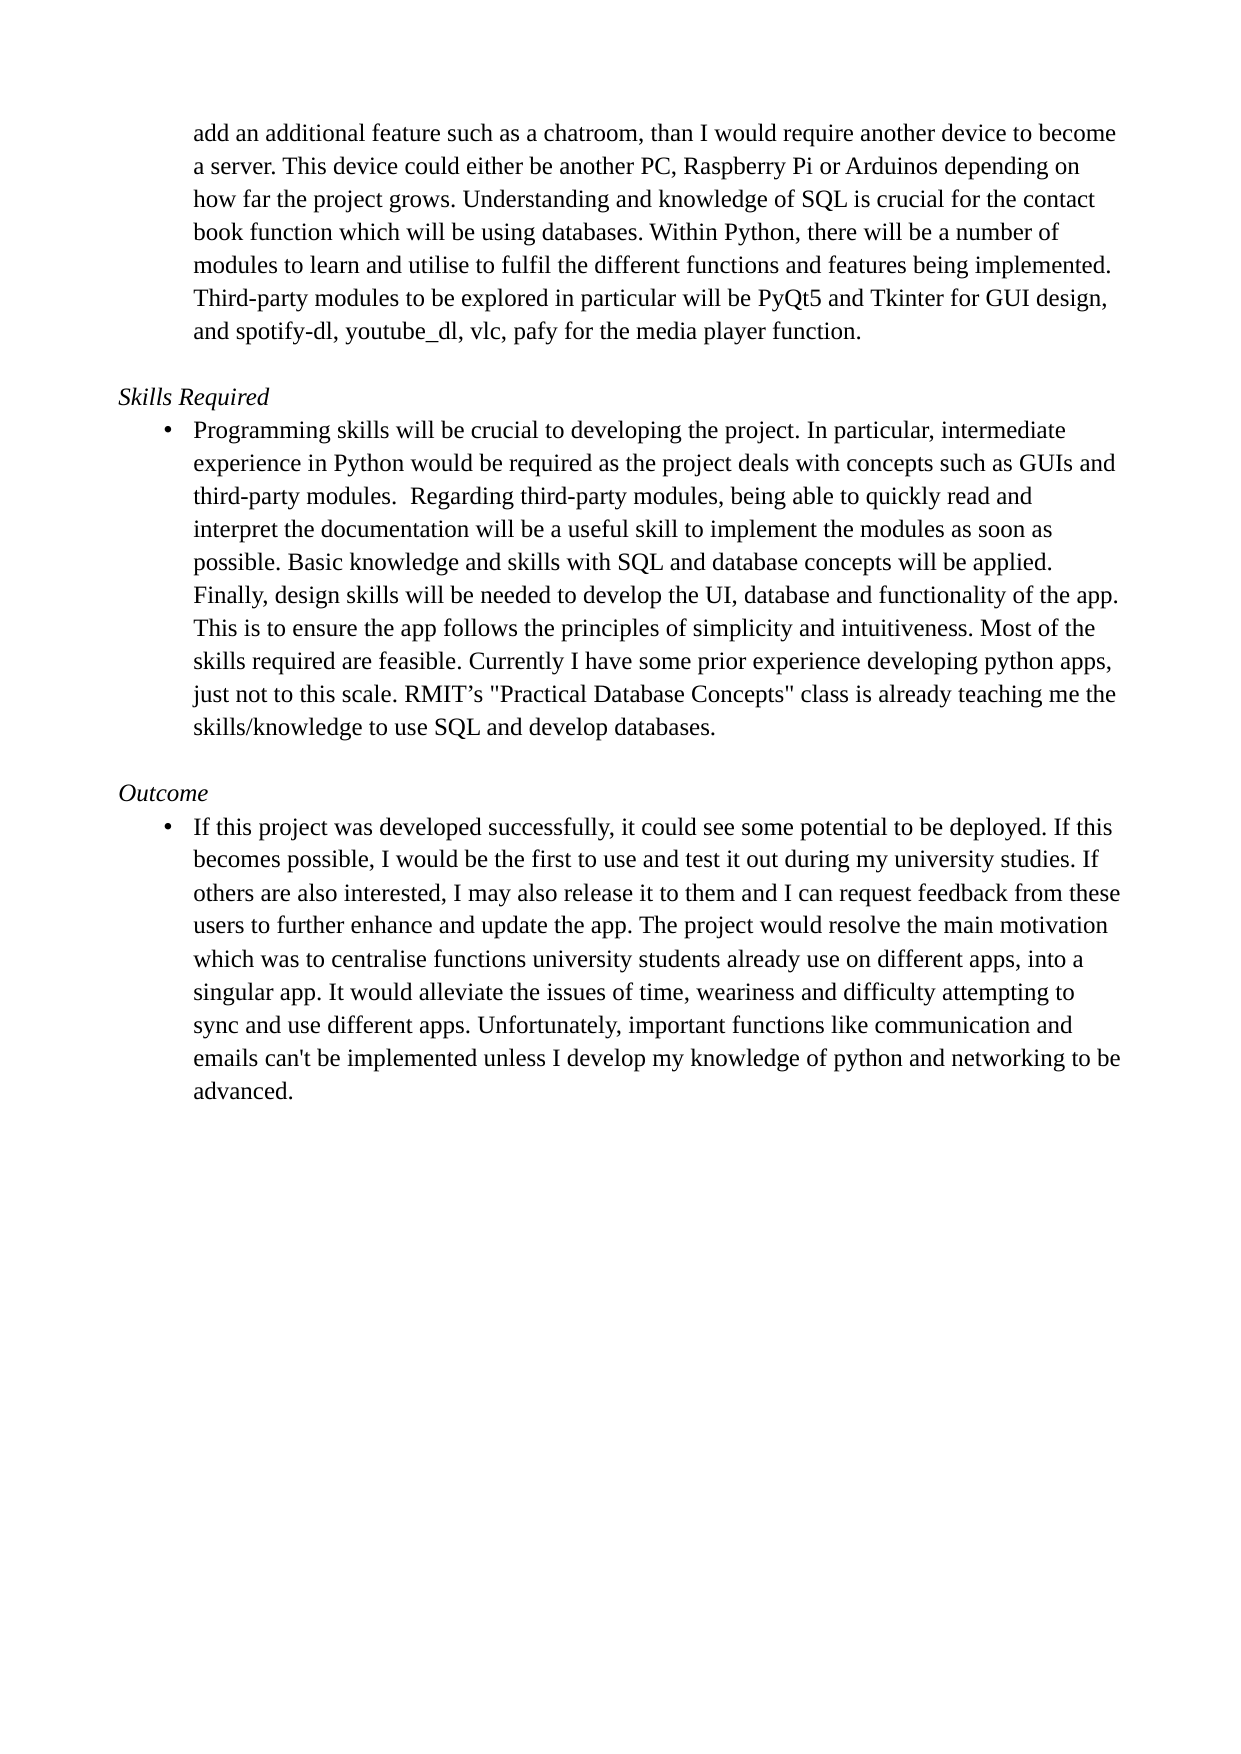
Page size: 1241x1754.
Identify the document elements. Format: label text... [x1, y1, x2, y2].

list Programming skills will be crucial to developing the project. In particular, intermediate experience in Python would be required as the project deals with concepts such as GUIs and third-party modules. Regarding third-party modules, being able to quickly read and interpret the documentation will be a useful skill to implement the modules as soon as possible. Basic knowledge and skills with SQL and database concepts will be applied. Finally, design skills will be needed to develop the UI, database and functionality of the app. This is to ensure the app follows the principles of simplicity and intuitiveness. Most of the skills required are feasible. Currently I have some prior experience developing python apps, just not to this scale. RMIT’s "Practical Database Concepts" class is already teaching me the skills/knowledge to use SQL and develop databases. [193, 415, 1122, 741]
list If this project was developed successfully, it could see some potential to be deployed. If this becomes possible, I would be the first to use and test it out during my university studies. If others are also interested, I may also release it to them and I can request feedback from these users to further enhance and update the app. The project would resolve the main motivation which was to centralise functions university students already use on different apps, into a singular app. It would alleviate the issues of time, weariness and difficulty attempting to sync and use different apps. Unfortunately, important functions like communication and emails can't be implemented unless I develop my knowledge of python and networking to be advanced. [193, 812, 1122, 1104]
list add an additional feature such as a chatroom, than I would require another device to become a server. This device could either be another PC, Raspberry Pi or Arduinos depending on how far the project grows. Understanding and knowledge of SQL is crucial for the contact book function which will be using databases. Within Python, there will be a number of modules to learn and utilise to fulfil the different functions and features being implemented. Third-party modules to be explored in particular will be PyQt5 and Tkinter for GUI design, and spotify-dl, youtube_dl, vlc, pafy for the media player function. [193, 118, 1122, 345]
list Outcome [118, 778, 1122, 807]
list Skills Required [118, 382, 1122, 411]
